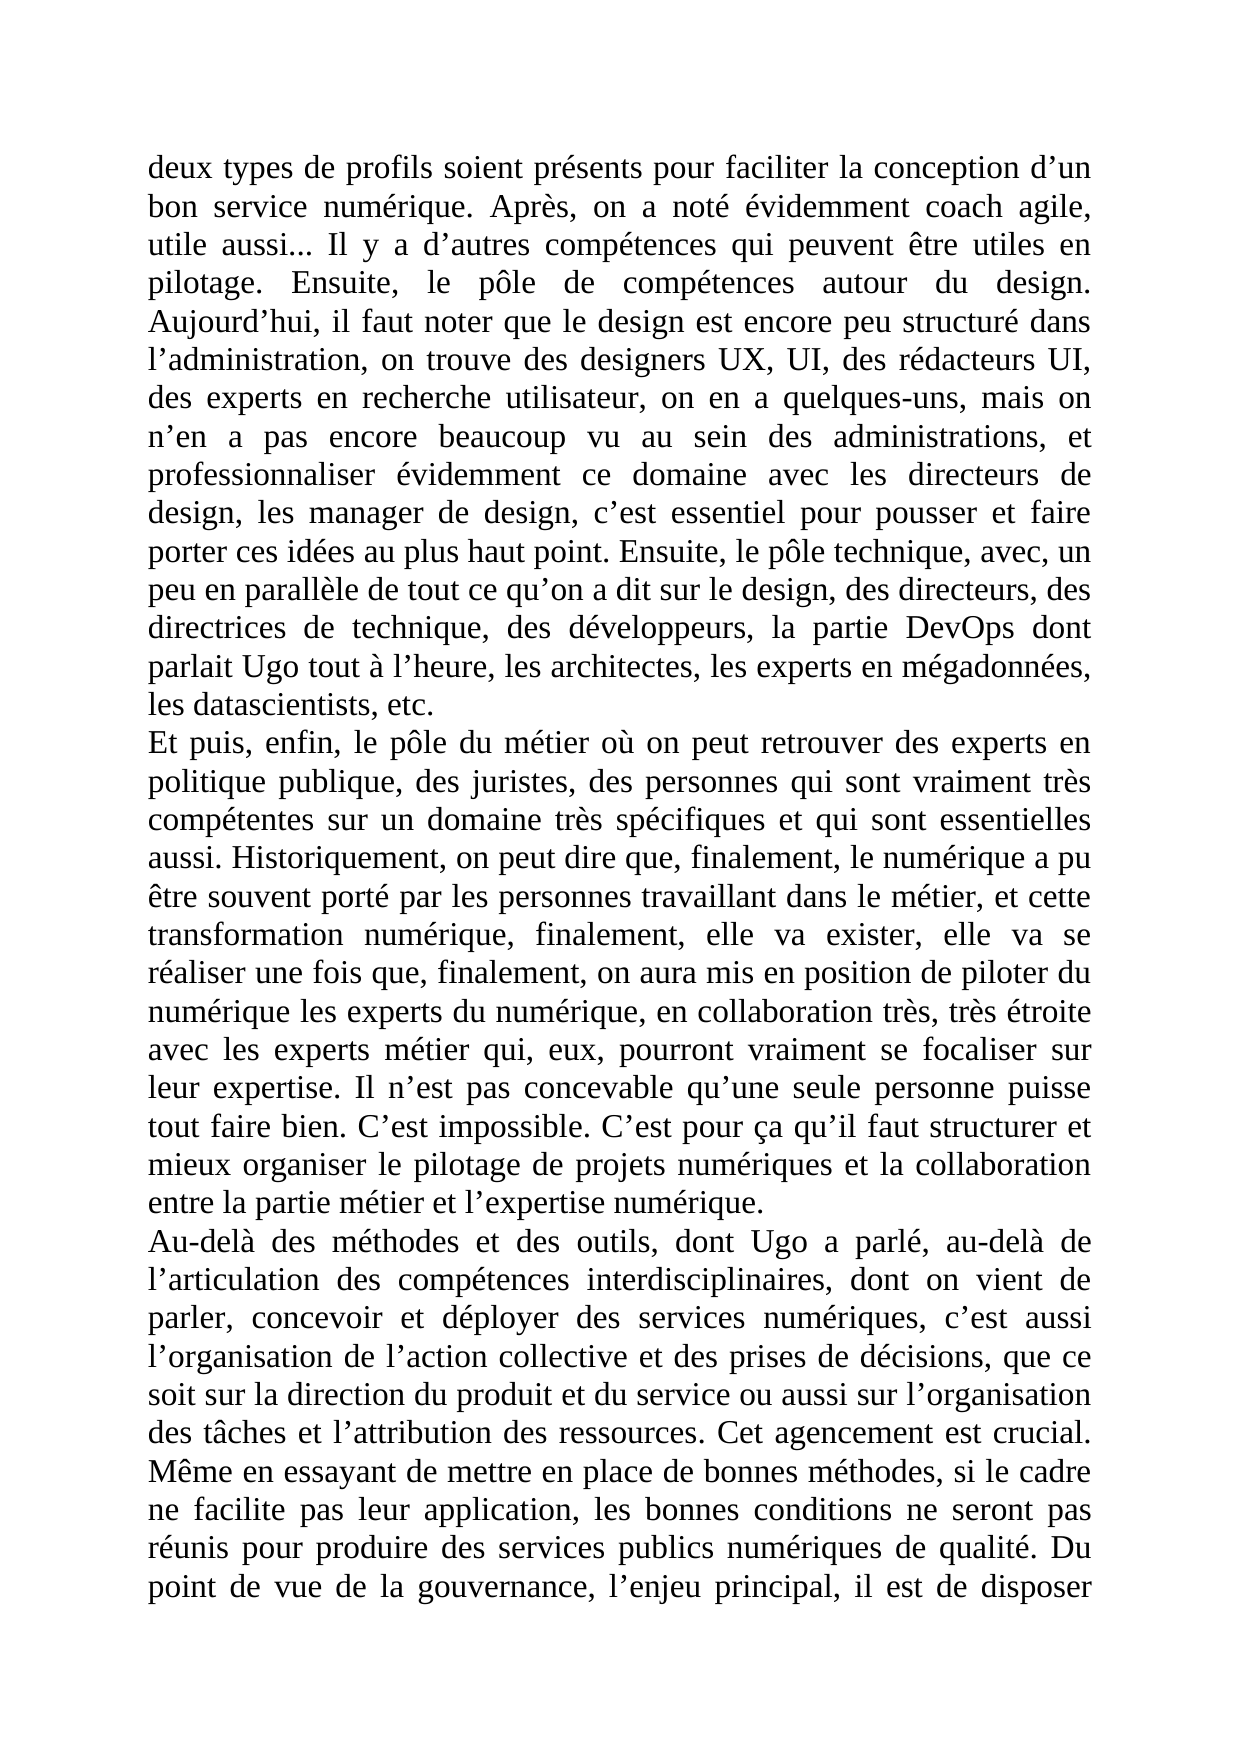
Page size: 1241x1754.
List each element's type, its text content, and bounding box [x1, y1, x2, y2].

text deux types de profils soient présents pour faciliter la conception d’un bon service numérique. Après, on a noté évidemment coach agile, utile aussi... Il y a d’autres compétences qui peuvent être utiles en pilotage. Ensuite, le pôle de compétences autour du design. Aujourd’hui, il faut noter que le design est encore peu structuré dans l’administration, on trouve des designers UX, UI, des rédacteurs UI, des experts en recherche utilisateur, on en a quelques-uns, mais on n’en a pas encore beaucoup vu au sein des administrations, et professionnaliser évidemment ce domaine avec les directeurs de design, les manager de design, c’est essentiel pour pousser et faire porter ces idées au plus haut point. Ensuite, le pôle technique, avec, un peu en parallèle de tout ce qu’on a dit sur le design, des directeurs, des directrices de technique, des développeurs, la partie DevOps dont parlait Ugo tout à l’heure, les architectes, les experts en mégadonnées, les datascientists, etc. [148, 148, 1093, 723]
text Au-delà des méthodes et des outils, dont Ugo a parlé, au-delà de l’articulation des compétences interdisciplinaires, dont on vient de parler, concevoir et déployer des services numériques, c’est aussi l’organisation de l’action collective et des prises de décisions, que ce soit sur la direction du produit et du service ou aussi sur l’organisation des tâches et l’attribution des ressources. Cet agencement est crucial. Même en essayant de mettre en place de bonnes méthodes, si le cadre ne facilite pas leur application, les bonnes conditions ne seront pas réunis pour produire des services publics numériques de qualité. Du point de vue de la gouvernance, l’enjeu principal, il est de disposer [148, 1221, 1093, 1604]
text Et puis, enfin, le pôle du métier où on peut retrouver des experts en politique publique, des juristes, des personnes qui sont vraiment très compétentes sur un domaine très spécifiques et qui sont essentielles aussi. Historiquement, on peut dire que, finalement, le numérique a pu être souvent porté par les personnes travaillant dans le métier, et cette transformation numérique, finalement, elle va exister, elle va se réaliser une fois que, finalement, on aura mis en position de piloter du numérique les experts du numérique, en collaboration très, très étroite avec les experts métier qui, eux, pourront vraiment se focaliser sur leur expertise. Il n’est pas concevable qu’une seule personne puisse tout faire bien. C’est impossible. C’est pour ça qu’il faut structurer et mieux organiser le pilotage de projets numériques et la collaboration entre la partie métier et l’expertise numérique. [148, 723, 1093, 1221]
